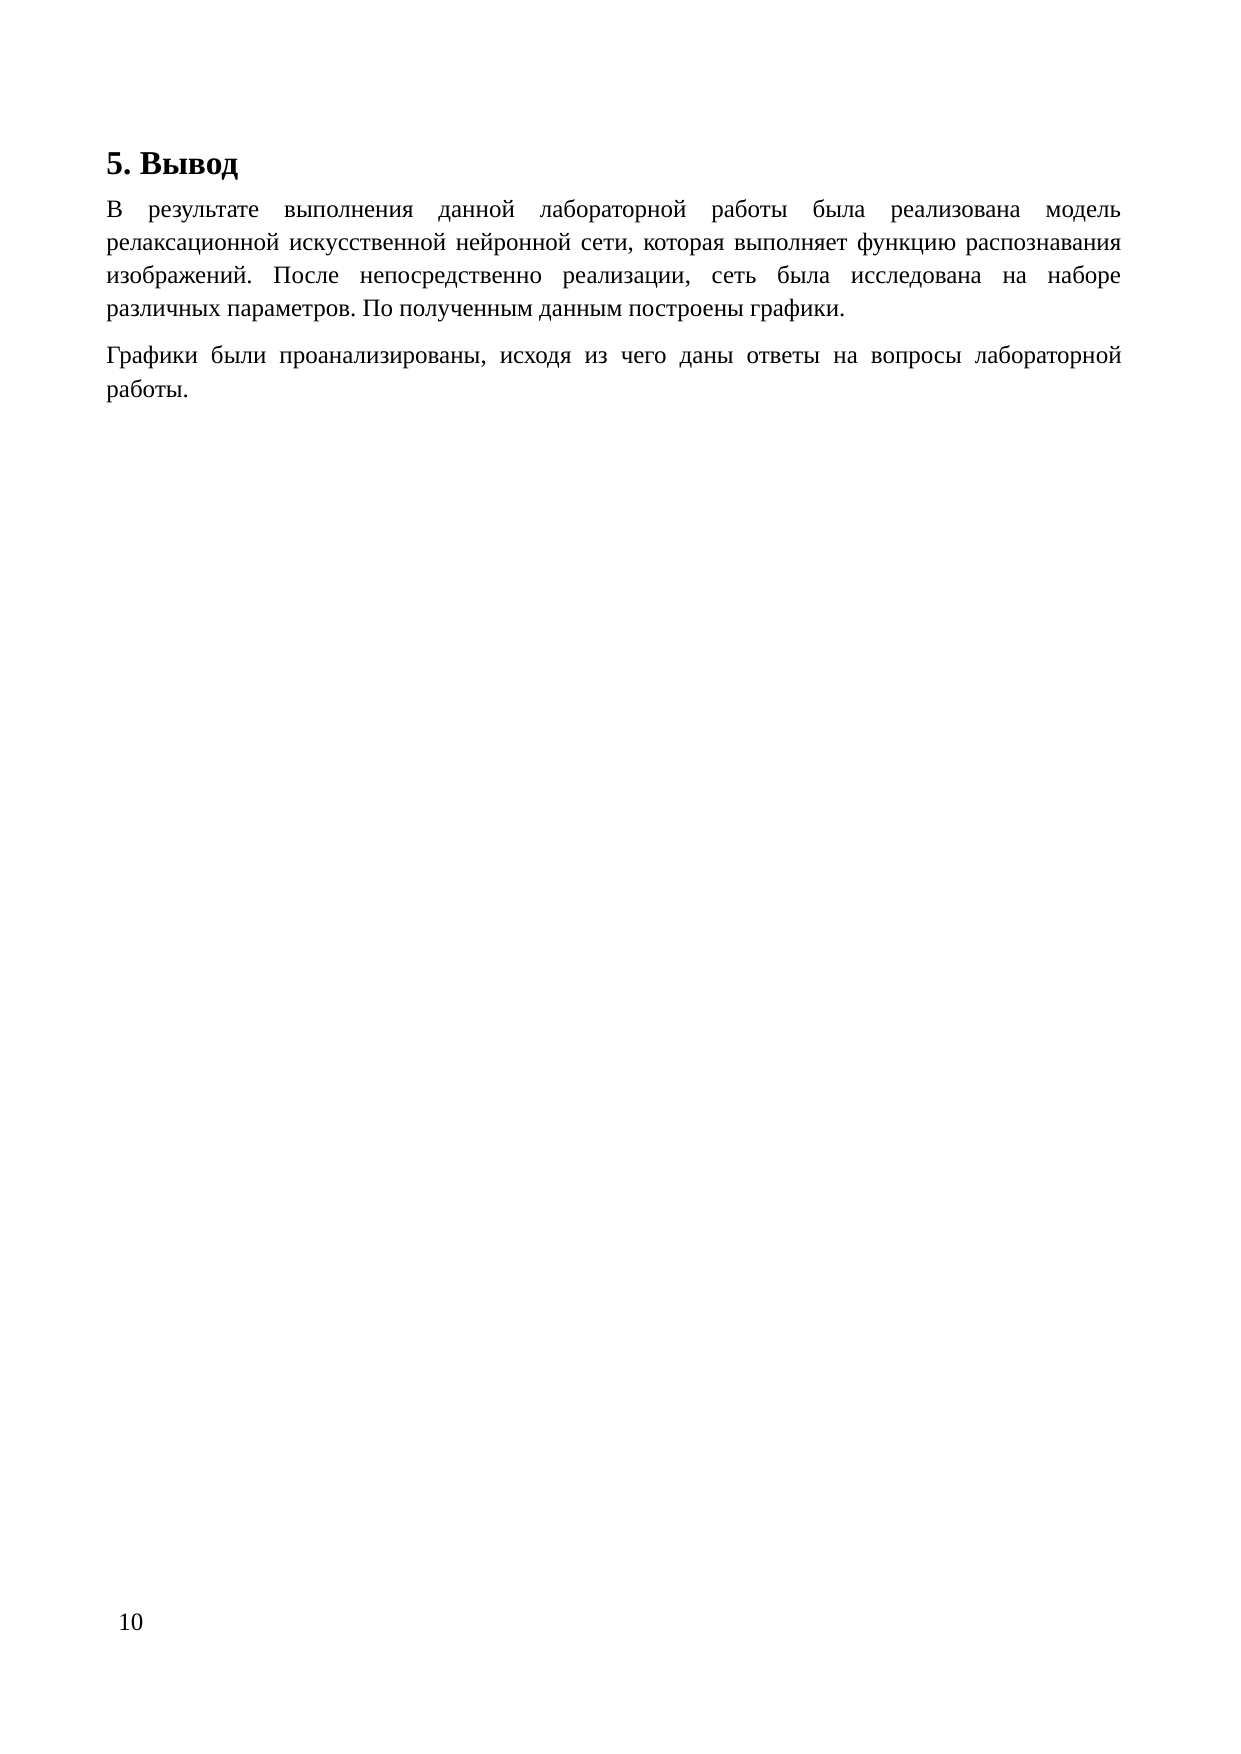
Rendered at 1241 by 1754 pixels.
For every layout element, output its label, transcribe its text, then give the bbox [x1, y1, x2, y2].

text В результате выполнения данной лабораторной работы была реализована модель релаксационной искусственной нейронной сети, которая выполняет функцию распознавания изображений. После непосредственно реализации, сеть была исследована на наборе различных параметров. По полученным данным построены графики. [106, 194, 1122, 322]
subtitle Вывод [106, 143, 1122, 181]
text Графики были проанализированы, исходя из чего даны ответы на вопросы лабораторной работы. [106, 341, 1122, 402]
